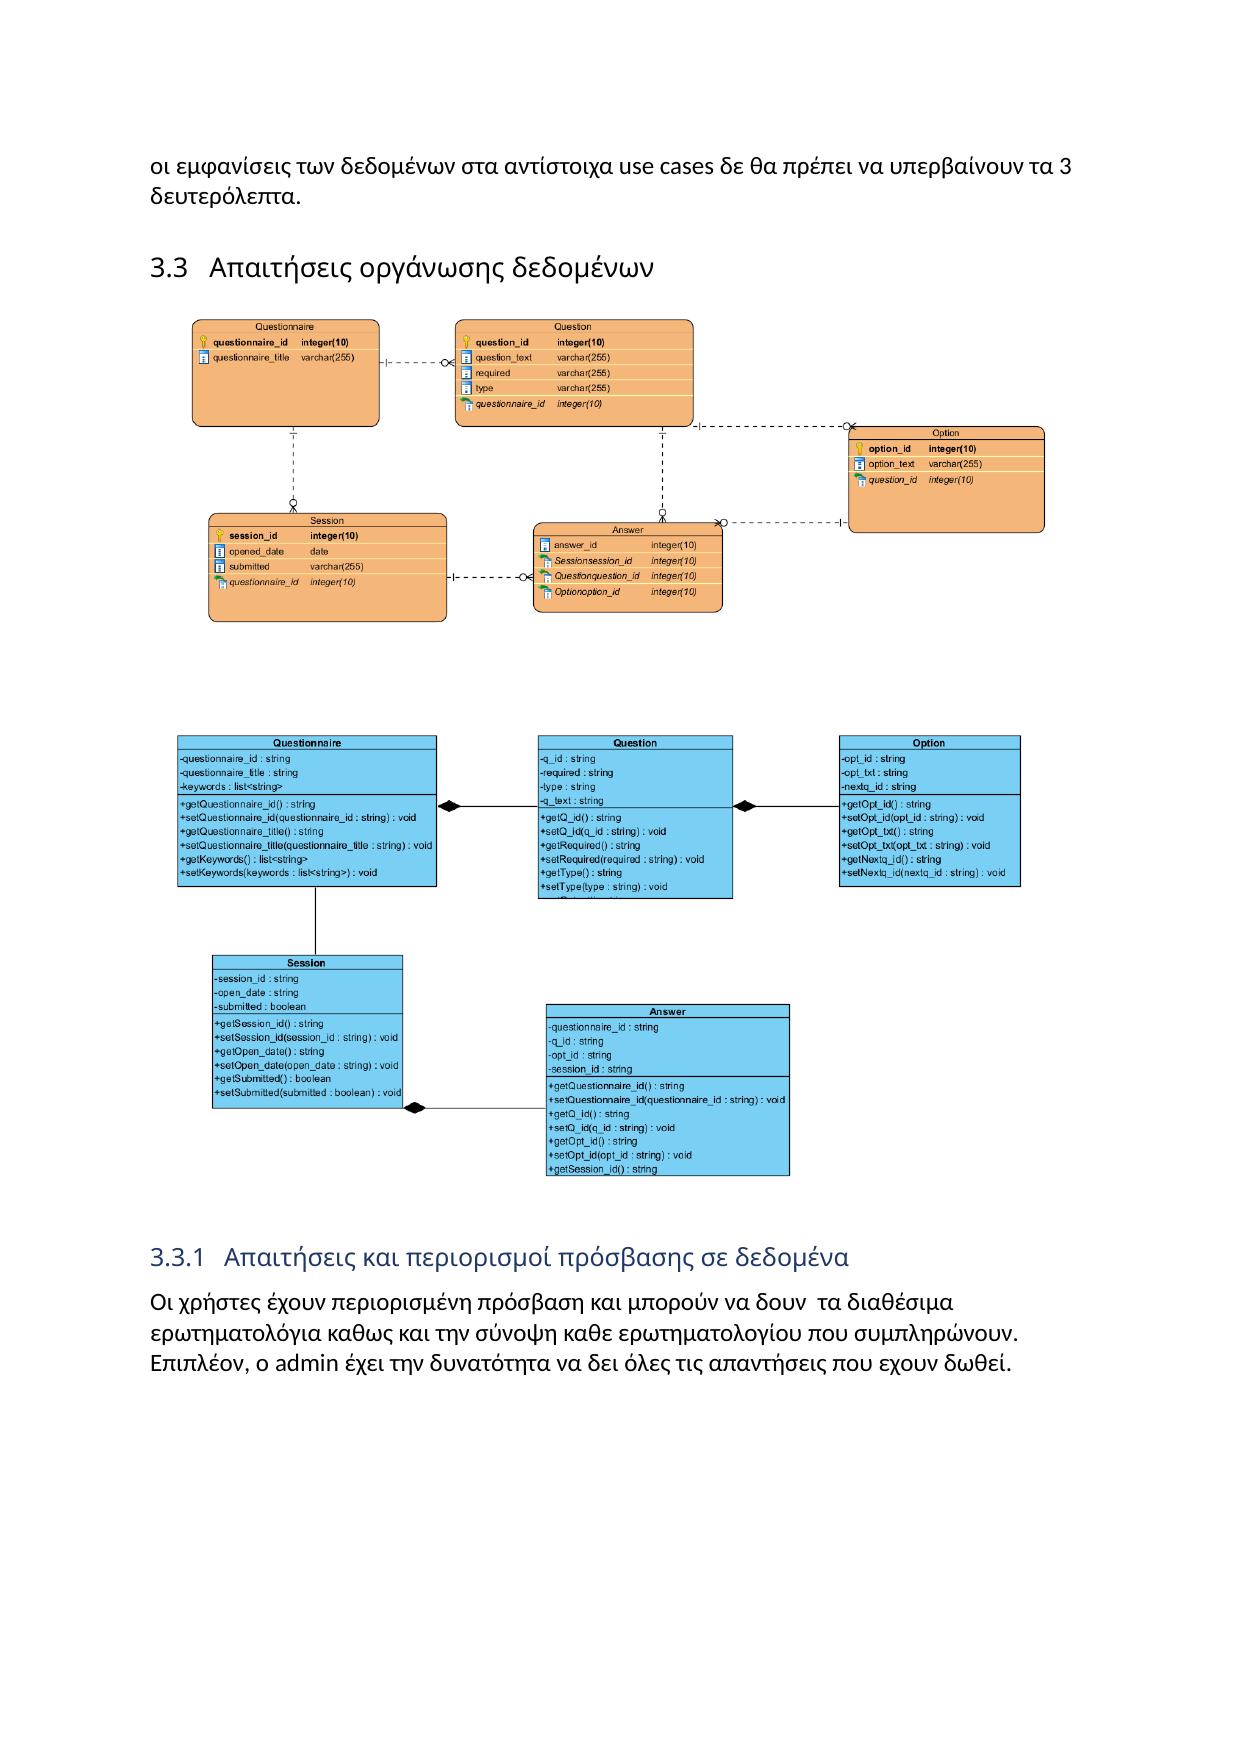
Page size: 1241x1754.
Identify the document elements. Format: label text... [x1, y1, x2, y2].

text Οι χρήστες έχουν περιορισμένη πρόσβαση και μπορούν να δουν τα διαθέσιμα ερωτηματολόγια καθως και την σύνοψη καθε ερωτηματολογίου που συμπληρώνουν. Επιπλέον, ο admin έχει την δυνατότητα να δει όλες τις απαντήσεις που εχουν δωθεί. [150, 1286, 1090, 1378]
subtitle 3.3 Απαιτήσεις οργάνωσης δεδομένων [150, 248, 1090, 285]
text οι εμφανίσεις των δεδομένων στα αντίστοιχα use cases δε θα πρέπει να υπερβαίνουν τα 3 δευτερόλεπτα. [150, 150, 1090, 211]
subtitle 3.3.1 Απαιτήσεις και περιορισμοί πρόσβασης σε δεδομένα [150, 1240, 1090, 1274]
